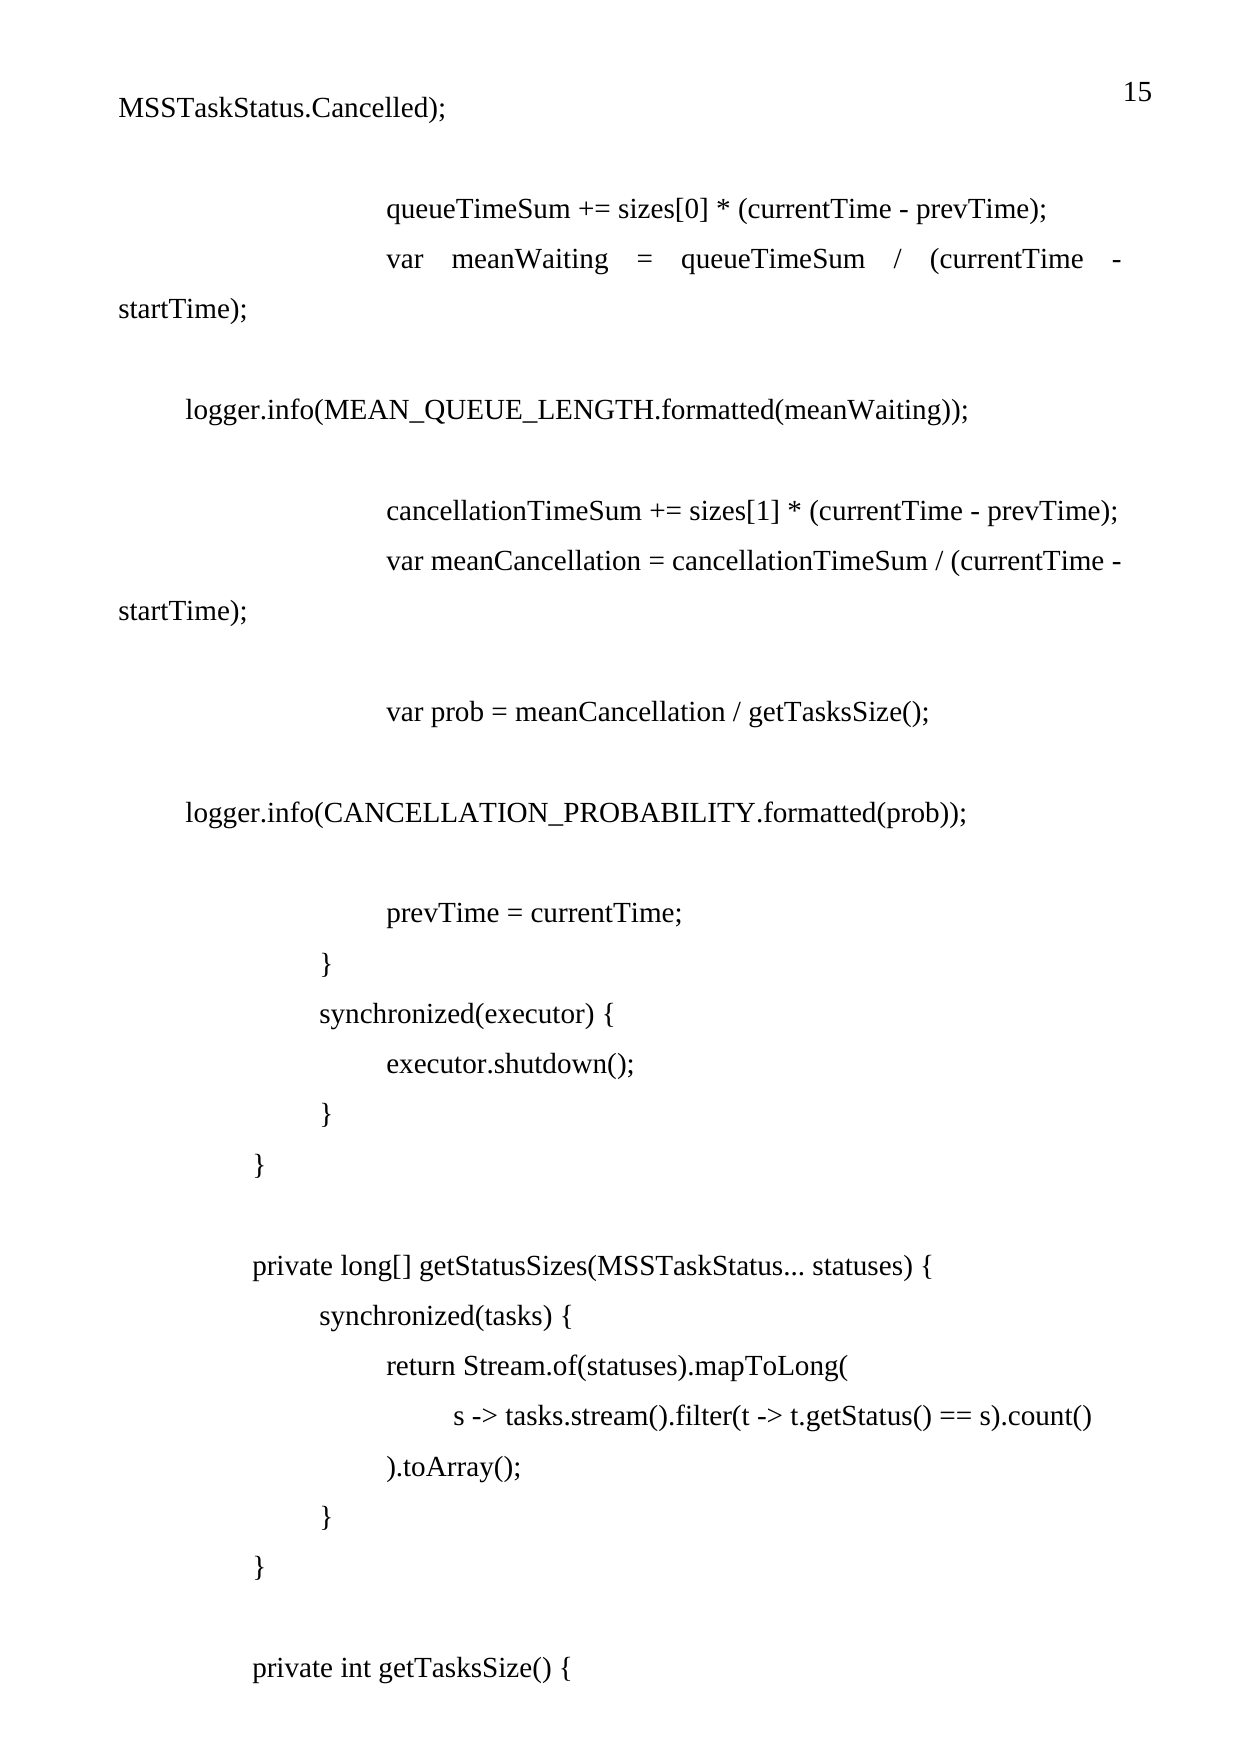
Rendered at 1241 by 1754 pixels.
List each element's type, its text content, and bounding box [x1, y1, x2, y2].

text var meanWaiting = queueTimeSum / (currentTime - startTime); [118, 241, 1122, 325]
text private long[] getStatusSizes(MSSTaskStatus... statuses) { [118, 1248, 1122, 1281]
text logger.info(CANCELLATION_PROBABILITY.formatted(prob)); [118, 744, 1122, 828]
text synchronized(tasks) { [118, 1298, 1122, 1331]
text cancellationTimeSum += sizes[1] * (currentTime - prevTime); [118, 493, 1122, 526]
text logger.info(MEAN_QUEUE_LENGTH.formatted(meanWaiting)); [118, 342, 1122, 426]
text return Stream.of(statuses).mapToLong( [118, 1348, 1122, 1382]
text } [118, 946, 1122, 979]
text } [118, 1549, 1122, 1583]
text var meanCancellation = cancellationTimeSum / (currentTime - startTime); [118, 543, 1122, 627]
text } [118, 1097, 1122, 1130]
text synchronized(executor) { [118, 996, 1122, 1029]
text } [118, 1147, 1122, 1181]
text private int getTasksSize() { [118, 1650, 1122, 1684]
text MSSTaskStatus.Cancelled); [118, 90, 1122, 124]
text executor.shutdown(); [118, 1046, 1122, 1080]
text prevTime = currentTime; [118, 895, 1122, 929]
text ).toArray(); [118, 1449, 1122, 1482]
text s -> tasks.stream().filter(t -> t.getStatus() == s).count() [118, 1398, 1122, 1432]
text var prob = meanCancellation / getTasksSize(); [118, 694, 1122, 728]
text queueTimeSum += sizes[0] * (currentTime - prevTime); [118, 191, 1122, 224]
text } [118, 1499, 1122, 1533]
